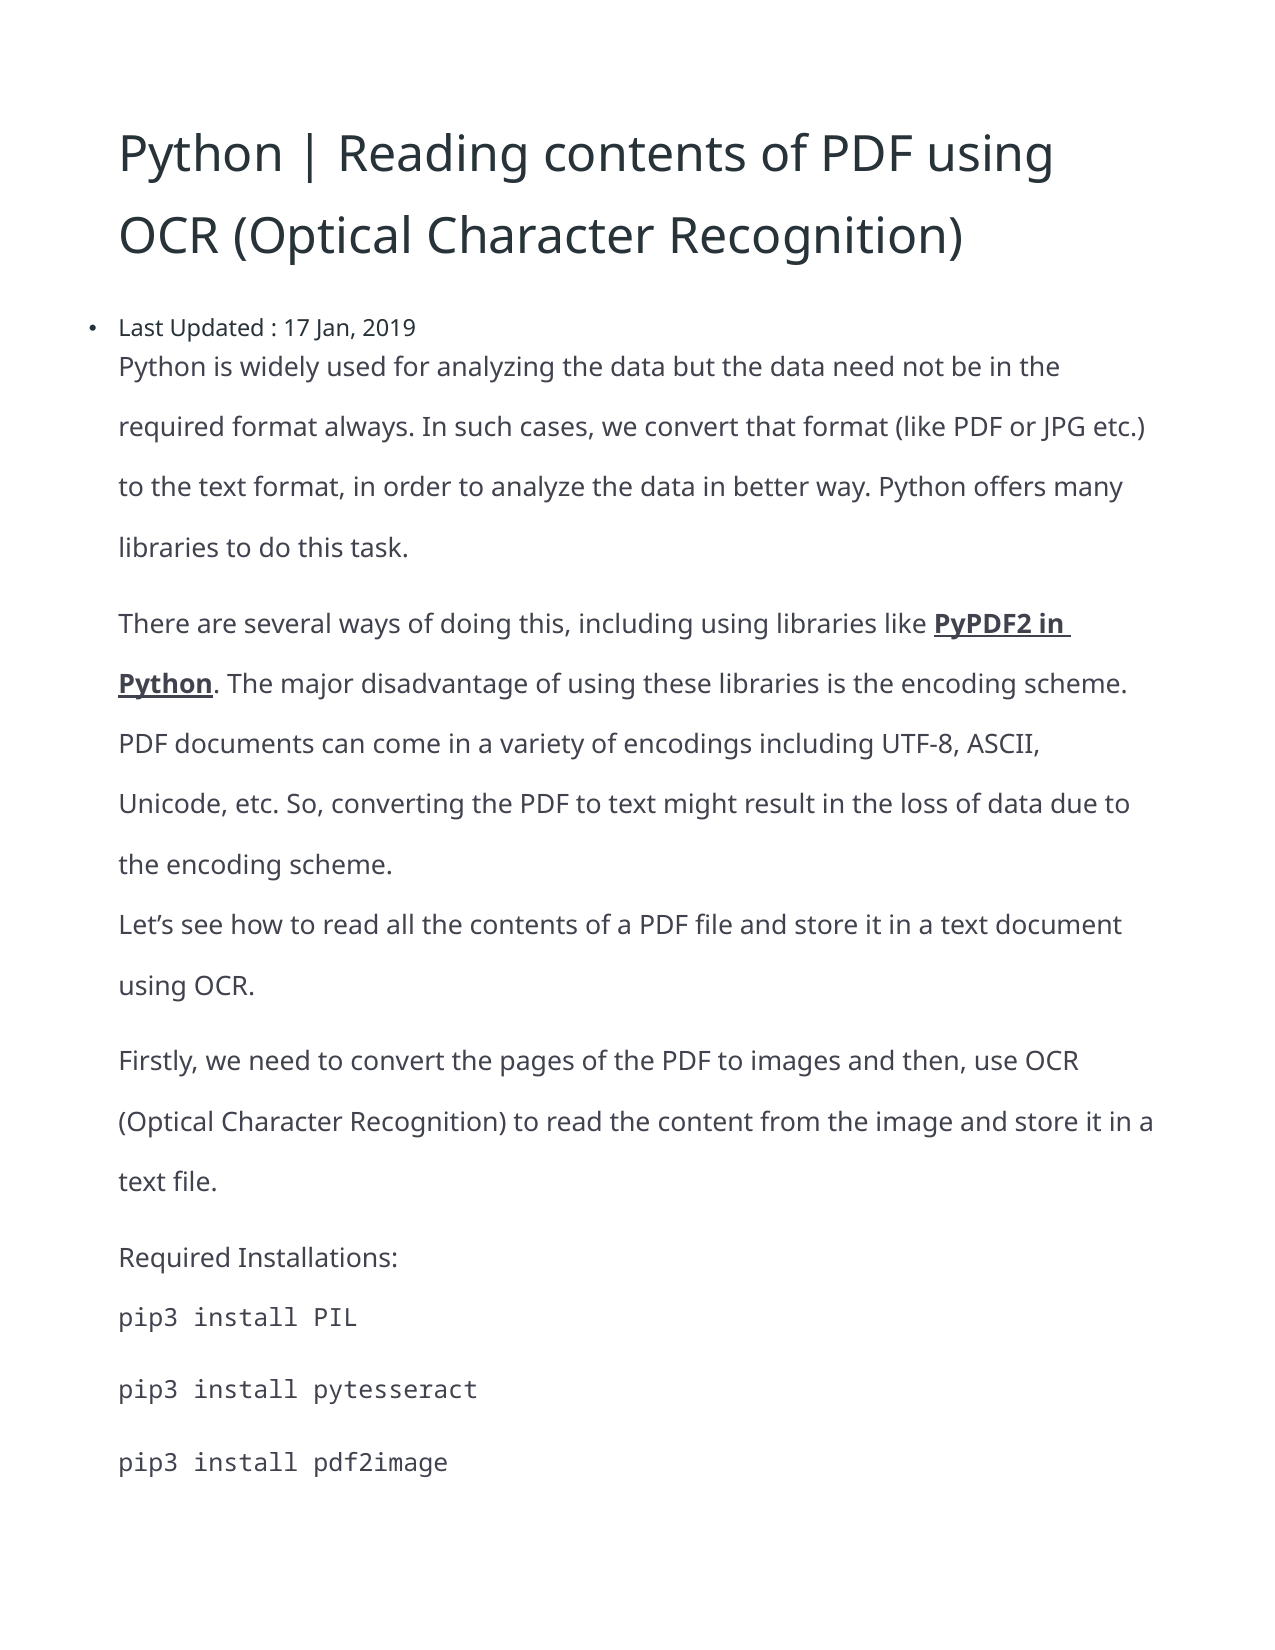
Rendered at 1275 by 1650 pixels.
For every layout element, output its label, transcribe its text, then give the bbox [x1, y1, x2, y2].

text There are several ways of doing this, including using libraries like PyPDF2 in Python. The major disadvantage of using these libraries is the encoding scheme. PDF documents can come in a variety of encodings including UTF-8, ASCII, Unicode, etc. So, converting the PDF to text might result in the loss of data due to the encoding scheme. [118, 604, 1157, 882]
text Let’s see how to read all the contents of a PDF file and store it in a text document using OCR. [118, 906, 1157, 1003]
text pip3 install PIL [118, 1299, 1157, 1333]
text pip3 install pytesseract [118, 1372, 1157, 1406]
list Last Updated : 17 Jan, 2019 [118, 311, 1157, 343]
text Python | Reading contents of PDF using OCR (Optical Character Recognition) [118, 118, 1157, 268]
text Python is widely used for analyzing the data but the data need not be in the required format always. In such cases, we convert that format (like PDF or JPG etc.) to the text format, in order to analyze the data in better way. Python offers many libraries to do this task. [118, 348, 1157, 565]
text Firstly, we need to convert the pages of the PDF to images and then, use OCR (Optical Character Recognition) to read the content from the image and store it in a text file. [118, 1042, 1157, 1199]
text Required Installations: [118, 1239, 1157, 1275]
text pip3 install pdf2image [118, 1444, 1157, 1478]
